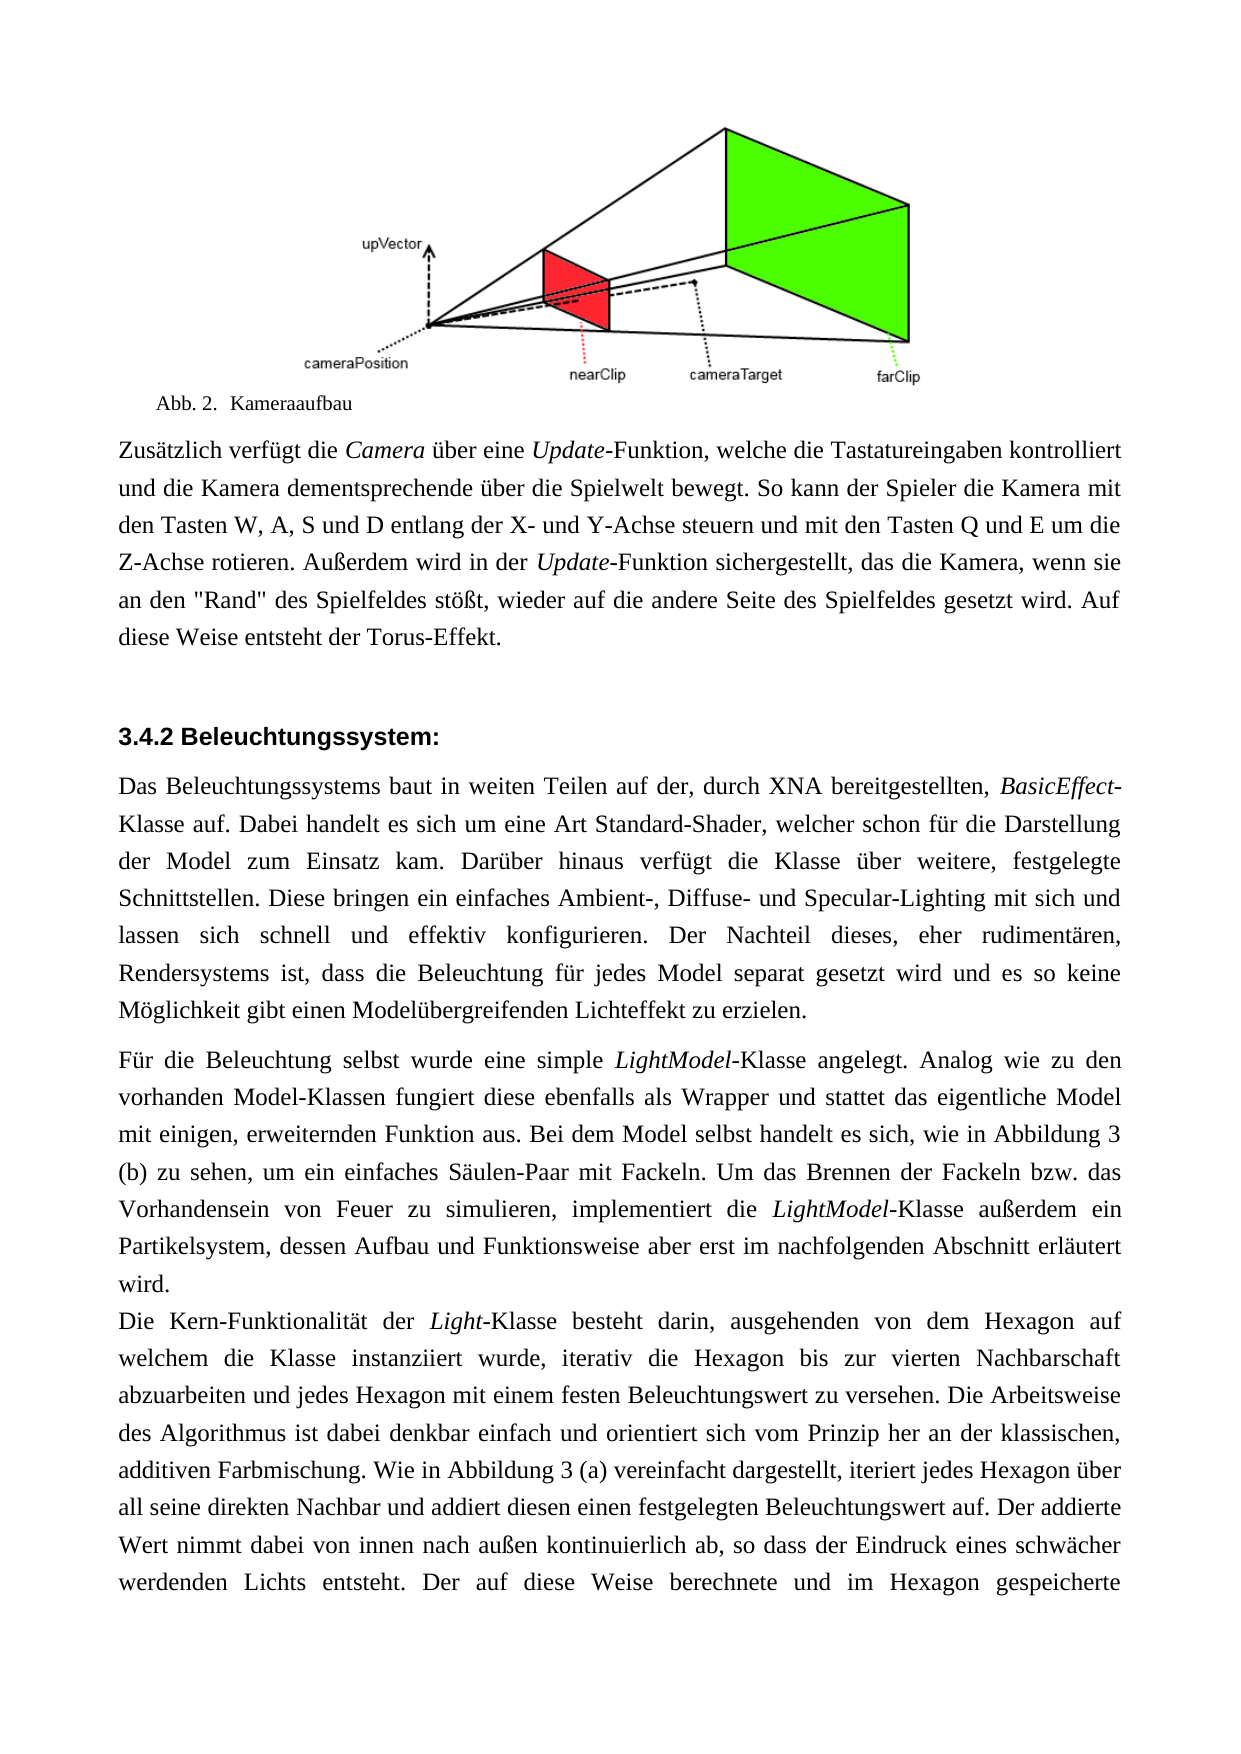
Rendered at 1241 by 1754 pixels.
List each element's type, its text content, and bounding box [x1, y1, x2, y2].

picture [293, 118, 928, 391]
text 3.4.2 Beleuchtungssystem: [118, 722, 1122, 750]
text Für die Beleuchtung selbst wurde eine simple LightModel-Klasse angelegt. Analog wie zu den vorhanden Model-Klassen fungiert diese ebenfalls als Wrapper und stattet das eigentliche Model mit einigen, erweiternden Funktion aus. Bei dem Model selbst handelt es sich, wie in Abbildung 3 (b) zu sehen, um ein einfaches Säulen-Paar mit Fackeln. Um das Brennen der Fackeln bzw. das Vorhandensein von Feuer zu simulieren, implementiert die LightModel-Klasse außerdem ein Partikelsystem, dessen Aufbau und Funktionsweise aber erst im nachfolgenden Abschnitt erläutert wird. Die Kern-Funktionalität der Light-Klasse besteht darin, ausgehenden von dem Hexagon auf welchem die Klasse instanziiert wurde, iterativ die Hexagon bis zur vierten Nachbarschaft abzuarbeiten und jedes Hexagon mit einem festen Beleuchtungswert zu versehen. Die Arbeitsweise des Algorithmus ist dabei denkbar einfach und orientiert sich vom Prinzip her an der klassischen, additiven Farbmischung. Wie in Abbildung 3 (a) vereinfacht dargestellt, iteriert jedes Hexagon über all seine direkten Nachbar und addiert diesen einen festgelegten Beleuchtungswert auf. Der addierte Wert nimmt dabei von innen nach außen kontinuierlich ab, so dass der Eindruck eines schwächer werdenden Lichts entsteht. Der auf diese Weise berechnete und im Hexagon gespeicherte [118, 1045, 1122, 1596]
list Kameraaufbau [156, 118, 1122, 415]
text Zusätzlich verfügt die Camera über eine Update-Funktion, welche die Tastatureingaben kontrolliert und die Kamera dementsprechende über die Spielwelt bewegt. So kann der Spieler die Kamera mit den Tasten W, A, S und D entlang der X- und Y-Achse steuern und mit den Tasten Q und E um die Z-Achse rotieren. Außerdem wird in der Update-Funktion sichergestellt, das die Kamera, wenn sie an den "Rand" des Spielfeldes stößt, wieder auf die andere Seite des Spielfeldes gesetzt wird. Auf diese Weise entsteht der Torus-Effekt. [118, 436, 1122, 651]
text Das Beleuchtungssystems baut in weiten Teilen auf der, durch XNA bereitgestellten, BasicEffect-Klasse auf. Dabei handelt es sich um eine Art Standard-Shader, welcher schon für die Darstellung der Model zum Einsatz kam. Darüber hinaus verfügt die Klasse über weitere, festgelegte Schnittstellen. Diese bringen ein einfaches Ambient-, Diffuse- und Specular-Lighting mit sich und lassen sich schnell und effektiv konfigurieren. Der Nachteil dieses, eher rudimentären, Rendersystems ist, dass die Beleuchtung für jedes Model separat gesetzt wird und es so keine Möglichkeit gibt einen Modelübergreifenden Lichteffekt zu erzielen. [118, 771, 1122, 1024]
